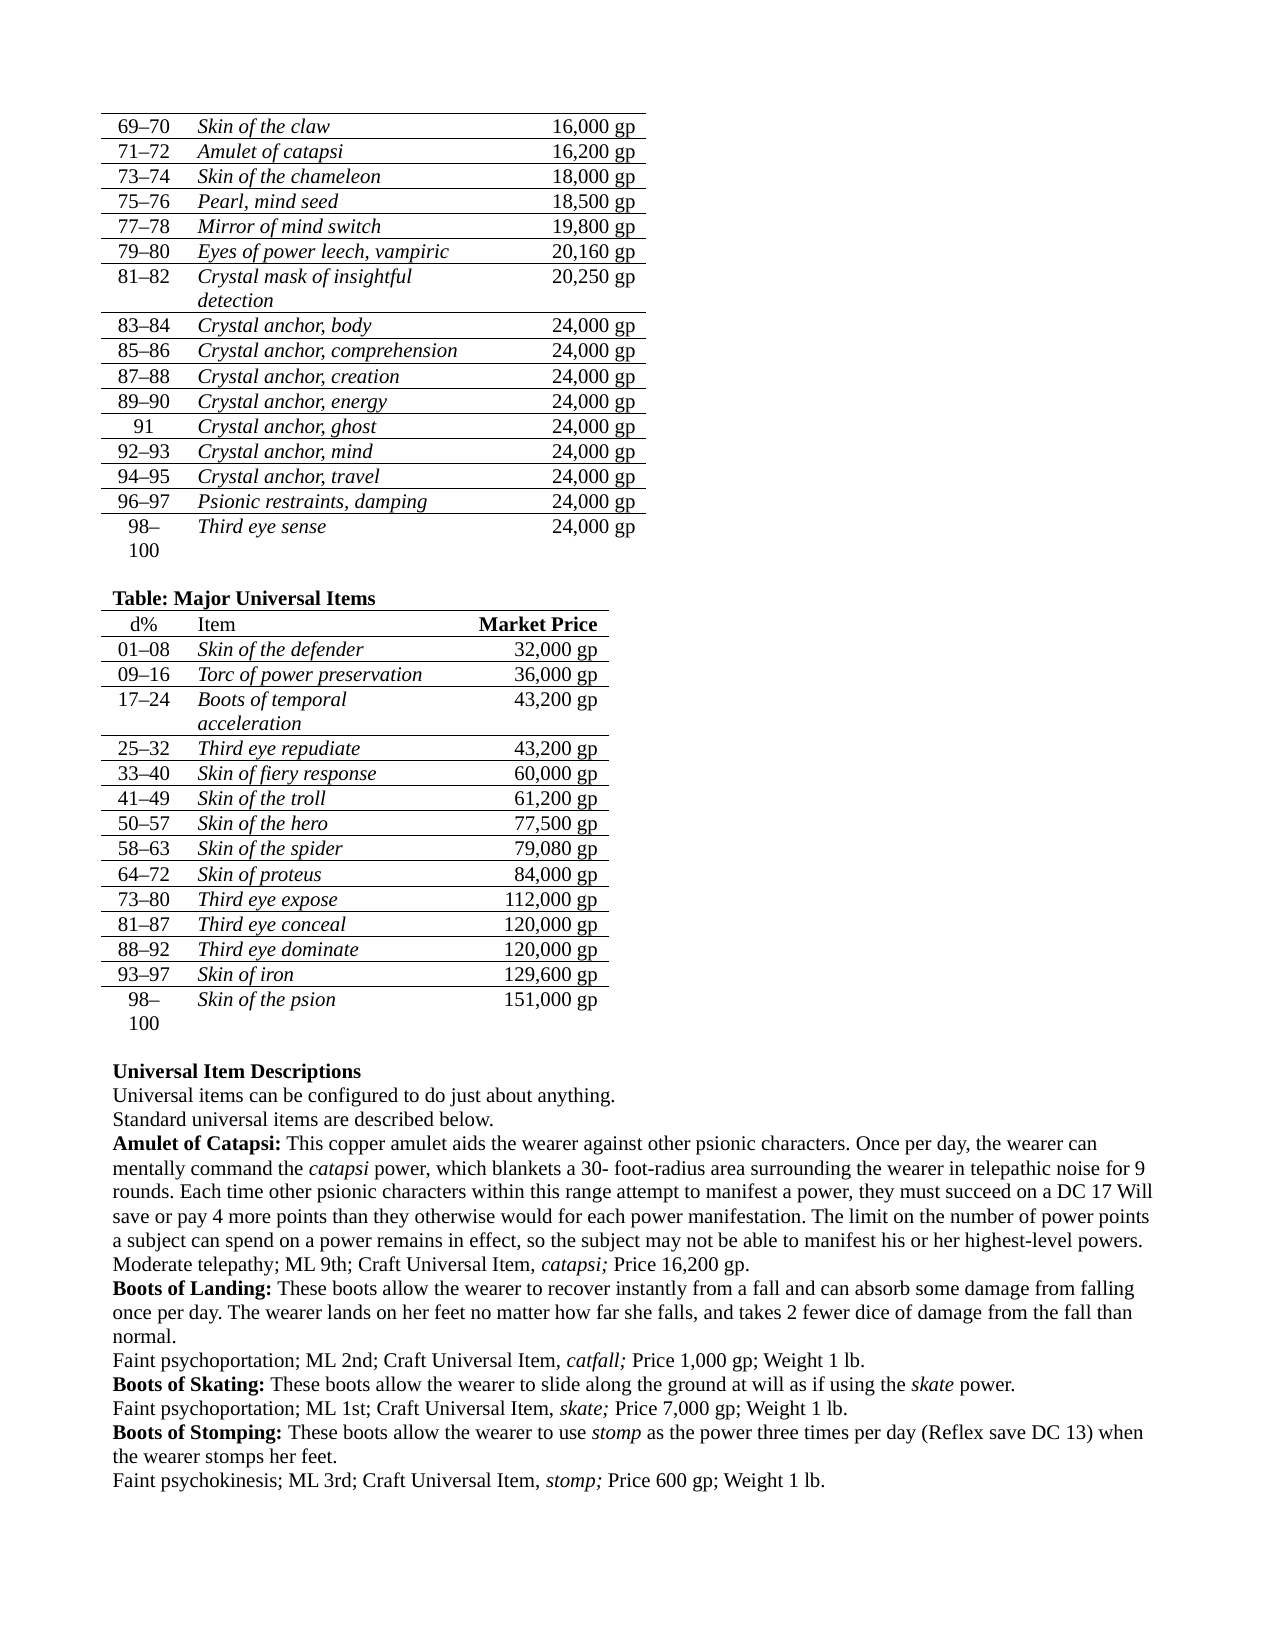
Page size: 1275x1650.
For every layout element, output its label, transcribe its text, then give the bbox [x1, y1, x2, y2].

table_cell Third eye dominate [186, 937, 467, 961]
table_cell Crystal anchor, energy [186, 389, 505, 413]
table_cell 43,200 gp [467, 736, 608, 760]
table_cell 24,000 gp [505, 414, 646, 438]
table_cell Third eye conceal [186, 912, 467, 936]
table_cell 75–76 [101, 189, 186, 213]
table_cell 129,600 gp [467, 962, 608, 986]
table_cell 120,000 gp [467, 937, 608, 961]
table_cell 09–16 [101, 662, 186, 686]
table_cell 18,500 gp [505, 189, 646, 213]
table_cell Skin of the troll [186, 786, 467, 810]
table_cell 92–93 [101, 439, 186, 463]
table_cell Mirror of mind switch [186, 214, 505, 238]
table_cell 58–63 [101, 836, 186, 860]
text Moderate telepathy; ML 9th; Craft Universal Item, catapsi; Price 16,200 gp. [112, 1252, 1162, 1276]
table_cell 25–32 [101, 736, 186, 760]
table_cell 20,160 gp [505, 239, 646, 263]
table_cell 89–90 [101, 389, 186, 413]
table_cell Third eye sense [186, 514, 505, 562]
table_cell 50–57 [101, 811, 186, 835]
table_cell 24,000 gp [505, 389, 646, 413]
table_header Table: Major Universal Items [101, 586, 608, 610]
table_cell 01–08 [101, 637, 186, 661]
text Boots of Stomping: These boots allow the wearer to use stomp as the power three times per day (Reflex save DC 13) when the wearer stomps her feet. [112, 1420, 1162, 1468]
table_cell 33–40 [101, 761, 186, 785]
table_cell Skin of the claw [186, 114, 505, 138]
table_cell 77,500 gp [467, 811, 608, 835]
table_cell 60,000 gp [467, 761, 608, 785]
table_cell 94–95 [101, 464, 186, 488]
table_cell 20,250 gp [505, 264, 646, 312]
table_cell Crystal anchor, ghost [186, 414, 505, 438]
table_cell 24,000 gp [505, 514, 646, 562]
text Boots of Landing: These boots allow the wearer to recover instantly from a fall and can absorb some damage from falling once per day. The wearer lands on her feet no matter how far she falls, and takes 2 fewer dice of damage from the fall than normal. [112, 1276, 1162, 1348]
table_cell Third eye repudiate [186, 736, 467, 760]
table_cell 112,000 gp [467, 887, 608, 911]
table_cell 17–24 [101, 687, 186, 735]
table_cell 73–74 [101, 164, 186, 188]
text Universal items can be configured to do just about anything. [112, 1083, 1162, 1107]
table_cell 83–84 [101, 313, 186, 337]
table_cell 84,000 gp [467, 861, 608, 886]
table_cell Skin of the hero [186, 811, 467, 835]
table_cell Skin of the spider [186, 836, 467, 860]
table_cell 79–80 [101, 239, 186, 263]
table_cell Skin of iron [186, 962, 467, 986]
table_cell Pearl, mind seed [186, 189, 505, 213]
table_cell 73–80 [101, 887, 186, 911]
table_cell 85–86 [101, 339, 186, 362]
table_cell 32,000 gp [467, 637, 608, 661]
table_cell Torc of power preservation [186, 662, 467, 686]
table_cell 71–72 [101, 139, 186, 163]
table_cell Crystal anchor, body [186, 313, 505, 337]
table_cell 98–100 [101, 514, 186, 562]
table_cell 41–49 [101, 786, 186, 810]
table_cell 24,000 gp [505, 364, 646, 388]
text Faint psychokinesis; ML 3rd; Craft Universal Item, stomp; Price 600 gp; Weight 1 lb. [112, 1468, 1162, 1492]
table_cell Skin of the chameleon [186, 164, 505, 188]
table_cell 16,000 gp [505, 114, 646, 138]
table_cell Crystal anchor, travel [186, 464, 505, 488]
table_cell 120,000 gp [467, 912, 608, 936]
table_cell Crystal anchor, comprehension [186, 339, 505, 362]
table_cell Crystal anchor, mind [186, 439, 505, 463]
text Faint psychoportation; ML 2nd; Craft Universal Item, catfall; Price 1,000 gp; Weight 1 lb. [112, 1348, 1162, 1372]
table_cell 77–78 [101, 214, 186, 238]
table_cell 24,000 gp [505, 489, 646, 513]
table_cell 36,000 gp [467, 662, 608, 686]
table_cell Skin of proteus [186, 861, 467, 886]
table_cell Boots of temporal acceleration [186, 687, 467, 735]
text Boots of Skating: These boots allow the wearer to slide along the ground at will as if using the skate power. [112, 1372, 1162, 1396]
table_cell 61,200 gp [467, 786, 608, 810]
table_cell 81–82 [101, 264, 186, 312]
table_cell 43,200 gp [467, 687, 608, 735]
text Standard universal items are described below. [112, 1107, 1162, 1131]
subtitle Universal Item Descriptions [112, 1059, 1162, 1083]
table_cell 79,080 gp [467, 836, 608, 860]
table_cell 93–97 [101, 962, 186, 986]
table_cell Eyes of power leech, vampiric [186, 239, 505, 263]
table_cell 87–88 [101, 364, 186, 388]
table_cell Crystal mask of insightful detection [186, 264, 505, 312]
table_cell 81–87 [101, 912, 186, 936]
table_cell 64–72 [101, 861, 186, 886]
table_cell 18,000 gp [505, 164, 646, 188]
table_cell 96–97 [101, 489, 186, 513]
table_cell 24,000 gp [505, 339, 646, 362]
table_cell 88–92 [101, 937, 186, 961]
table_cell 24,000 gp [505, 464, 646, 488]
table_cell Market Price [467, 611, 608, 636]
table_cell 91 [101, 414, 186, 438]
table_cell Psionic restraints, damping [186, 489, 505, 513]
table_cell 151,000 gp [467, 987, 608, 1035]
table_cell 69–70 [101, 114, 186, 138]
table_cell Skin of the defender [186, 637, 467, 661]
table_cell Item [186, 611, 467, 636]
table_cell d% [101, 611, 186, 636]
table_cell Crystal anchor, creation [186, 364, 505, 388]
table_cell Amulet of catapsi [186, 139, 505, 163]
text Faint psychoportation; ML 1st; Craft Universal Item, skate; Price 7,000 gp; Weight 1 lb. [112, 1396, 1162, 1420]
table_cell 24,000 gp [505, 439, 646, 463]
table_cell 98–100 [101, 987, 186, 1035]
table_cell Skin of fiery response [186, 761, 467, 785]
table_cell 19,800 gp [505, 214, 646, 238]
table_cell 24,000 gp [505, 313, 646, 337]
text Amulet of Catapsi: This copper amulet aids the wearer against other psionic characters. Once per day, the wearer can mentally command the catapsi power, which blankets a 30- foot-radius area surrounding the wearer in telepathic noise for 9 rounds. Each time other psionic characters within this range attempt to manifest a power, they must succeed on a DC 17 Will save or pay 4 more points than they otherwise would for each power manifestation. The limit on the number of power points a subject can spend on a power remains in effect, so the subject may not be able to manifest his or her highest-level powers. [112, 1131, 1162, 1252]
table_cell Third eye expose [186, 887, 467, 911]
table_cell 16,200 gp [505, 139, 646, 163]
table_cell Skin of the psion [186, 987, 467, 1035]
